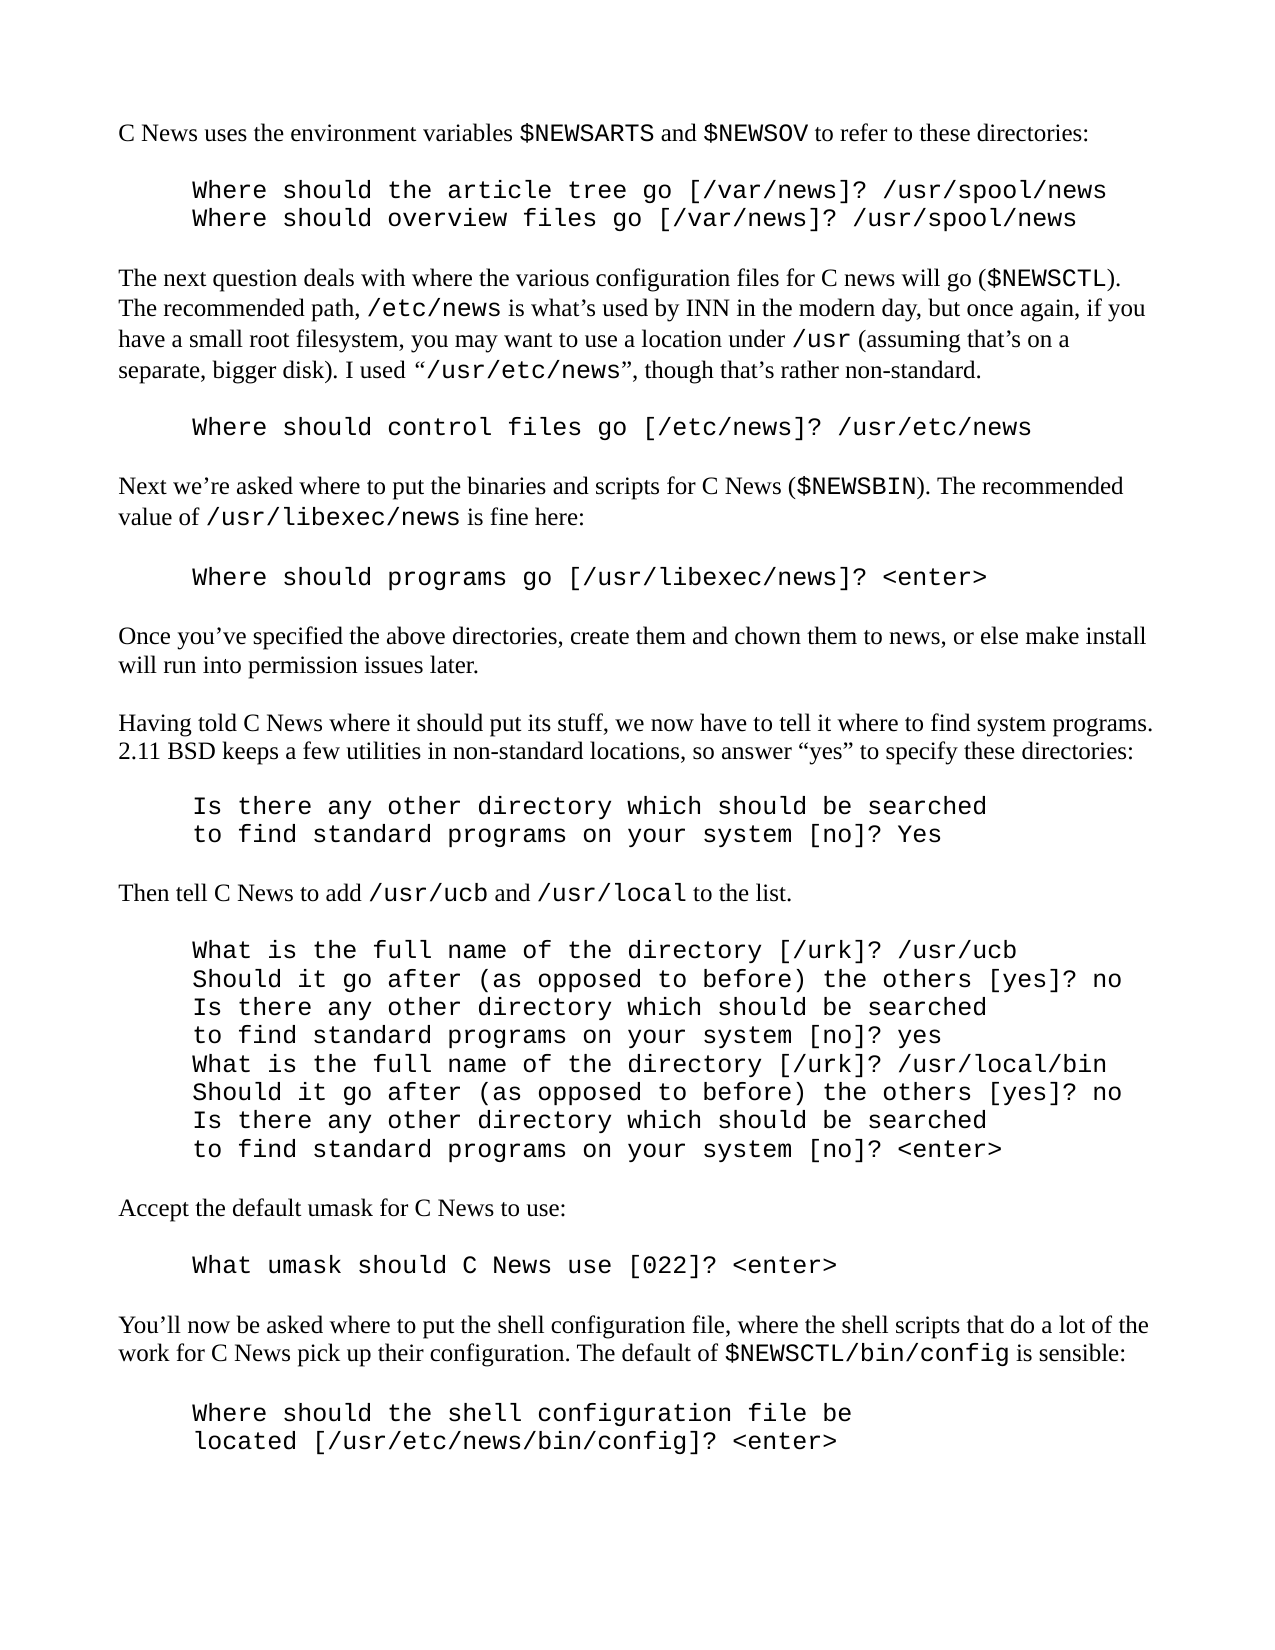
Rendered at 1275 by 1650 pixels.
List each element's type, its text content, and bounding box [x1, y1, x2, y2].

text to find standard programs on your system [no]? <enter> [192, 1136, 1157, 1165]
text to find standard programs on your system [no]? yes [192, 1023, 1157, 1051]
text Is there any other directory which should be searched [192, 995, 1157, 1023]
text Where should the article tree go [/var/news]? /usr/spool/news [118, 178, 1157, 206]
text The next question deals with where the various configuration files for C news will go ($NEWSCTL). The recommended path, /etc/news is what’s used by INN in the modern day, but once again, if you have a small root filesystem, you may want to use a location under /usr (assuming that’s on a separate, bigger disk). I used “/usr/etc/news”, though that’s rather non-standard. [118, 263, 1157, 386]
text You’ll now be asked where to put the shell configuration file, where the shell scripts that do a lot of the work for C News pick up their configuration. The default of $NEWSCTL/bin/config is sensible: [118, 1310, 1157, 1369]
text What is the full name of the directory [/urk]? /usr/ucb [192, 938, 1157, 966]
text Should it go after (as opposed to before) the others [yes]? no [192, 1080, 1157, 1108]
text Is there any other directory which should be searched [192, 793, 1157, 822]
text What umask should C News use [022]? <enter> [118, 1251, 1157, 1281]
text Once you’ve specified the above directories, create them and chown them to news, or else make install will run into permission issues later. [118, 621, 1157, 679]
text Where should programs go [/usr/libexec/news]? <enter> [118, 562, 1157, 593]
text Having told C News where it should put its stuff, we now have to tell it where to find system programs. 2.11 BSD keeps a few utilities in non-standard locations, so answer “yes” to specify these directories: [118, 708, 1157, 765]
text C News uses the environment variables $NEWSARTS and $NEWSOV to refer to these directories: [118, 118, 1157, 149]
text Next we’re asked where to put the binaries and scripts for C News ($NEWSBIN). The recommended value of /usr/libexec/news is fine here: [118, 471, 1157, 533]
text located [/usr/etc/news/bin/config]? <enter> [118, 1429, 1157, 1457]
text Should it go after (as opposed to before) the others [yes]? no [192, 966, 1157, 995]
text Accept the default umask for C News to use: [118, 1193, 1157, 1222]
text Is there any other directory which should be searched [192, 1108, 1157, 1136]
text What is the full name of the directory [/urk]? /usr/local/bin [192, 1051, 1157, 1080]
text Where should the shell configuration file be [118, 1398, 1157, 1429]
text Where should control files go [/etc/news]? /usr/etc/news [118, 415, 1157, 443]
text Then tell C News to add /usr/ucb and /usr/local to the list. [118, 878, 1157, 909]
text to find standard programs on your system [no]? Yes [192, 822, 1157, 850]
text Where should overview files go [/var/news]? /usr/spool/news [118, 206, 1157, 234]
